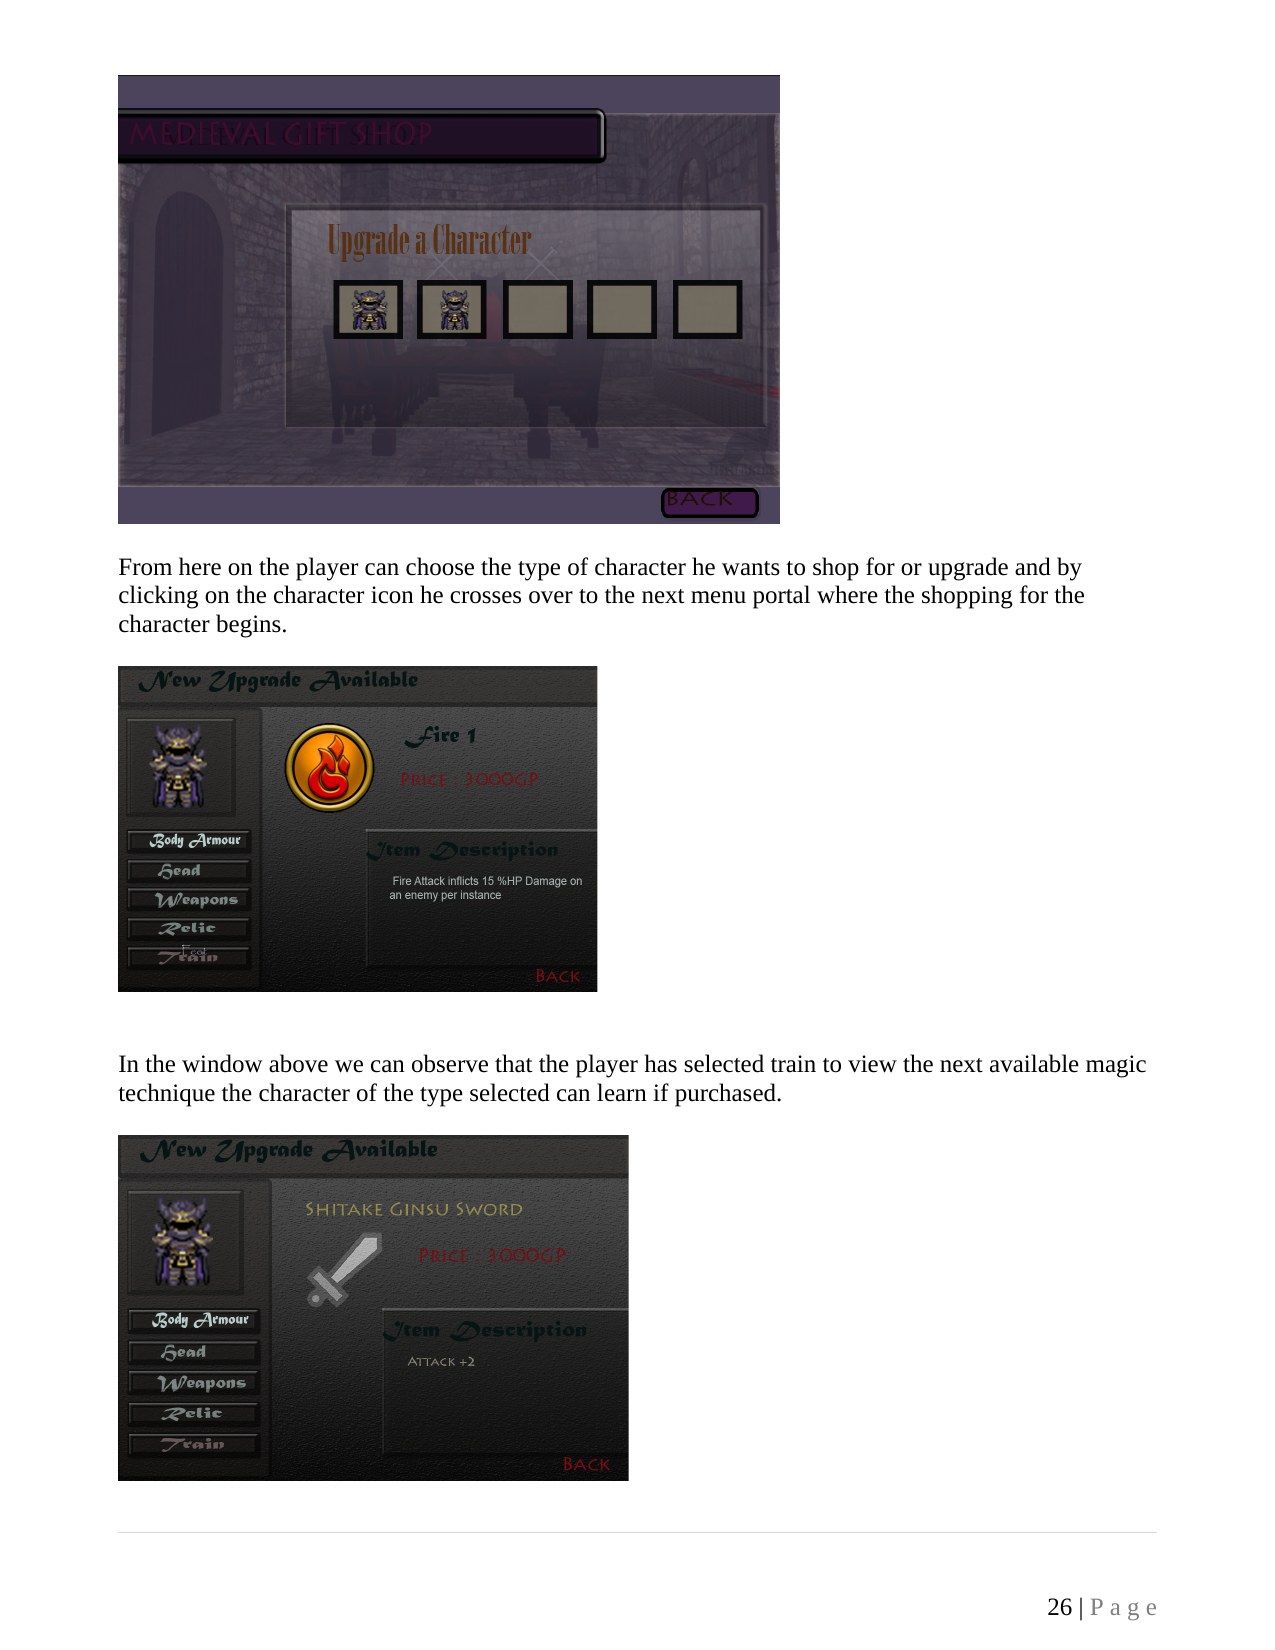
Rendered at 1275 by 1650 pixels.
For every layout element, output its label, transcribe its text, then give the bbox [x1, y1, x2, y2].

text In the window above we can observe that the player has selected train to view the next available magic technique the character of the type selected can learn if purchased. [118, 1049, 1157, 1106]
text From here on the player can choose the type of character he wants to shop for or upgrade and by clicking on the character icon he crosses over to the next menu portal where the shopping for the character begins. [118, 552, 1157, 638]
